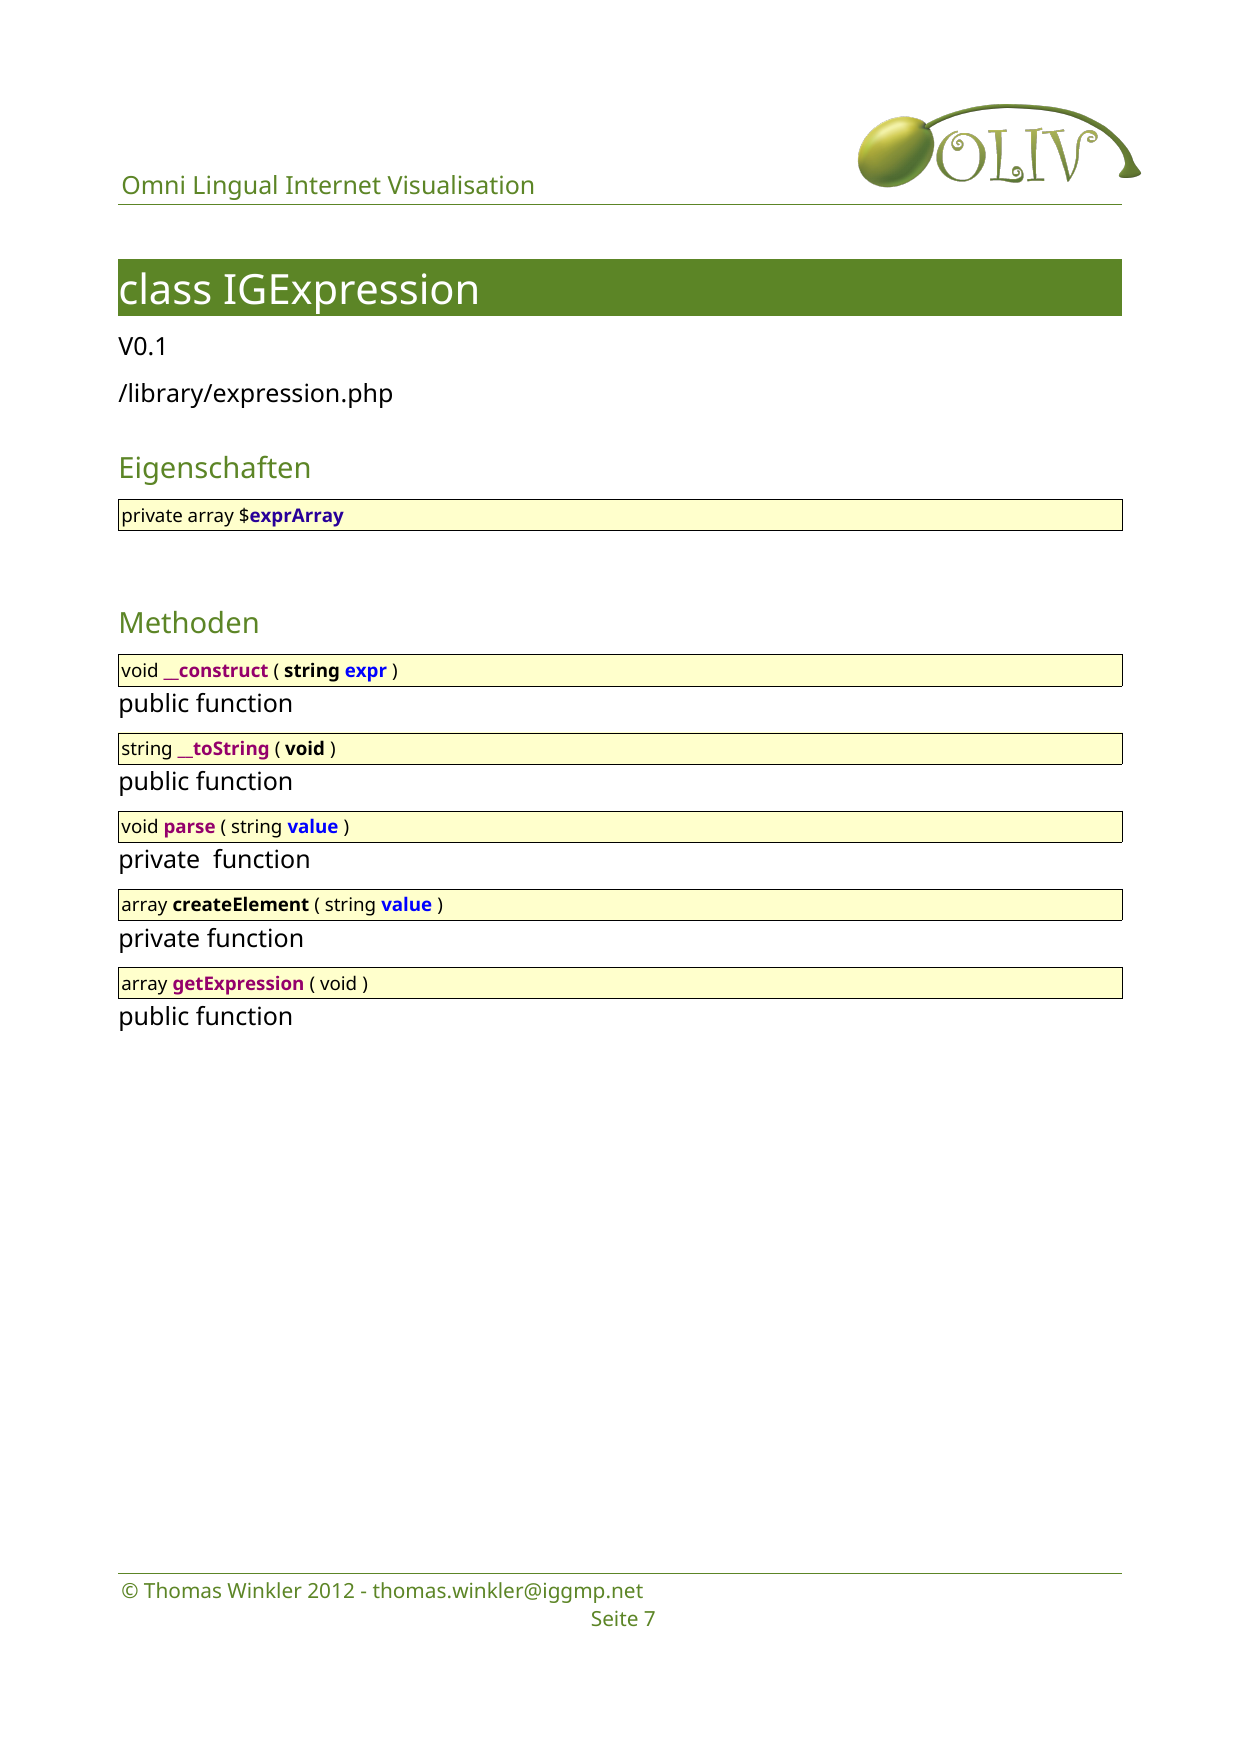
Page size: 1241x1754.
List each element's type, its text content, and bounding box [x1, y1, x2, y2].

text void parse ( string value ) [119, 812, 1122, 842]
text array createElement ( string value ) [119, 890, 1122, 920]
subtitle Eigenschaften [118, 447, 1122, 487]
text V0.1 [118, 329, 1122, 363]
text /library/expression.php [118, 375, 1122, 409]
text array getExpression ( void ) [119, 968, 1122, 998]
subtitle Methoden [118, 602, 1122, 642]
text string __toString ( void ) [119, 734, 1122, 764]
text private array $exprArray [119, 500, 1122, 530]
subtitle class IGExpression [118, 259, 1122, 316]
text public function [118, 687, 1122, 720]
text private function [118, 921, 1122, 954]
text private function [118, 843, 1122, 876]
text public function [118, 765, 1122, 798]
text void __construct ( string expr ) [119, 655, 1122, 686]
text public function [118, 999, 1122, 1032]
picture [856, 100, 1144, 189]
